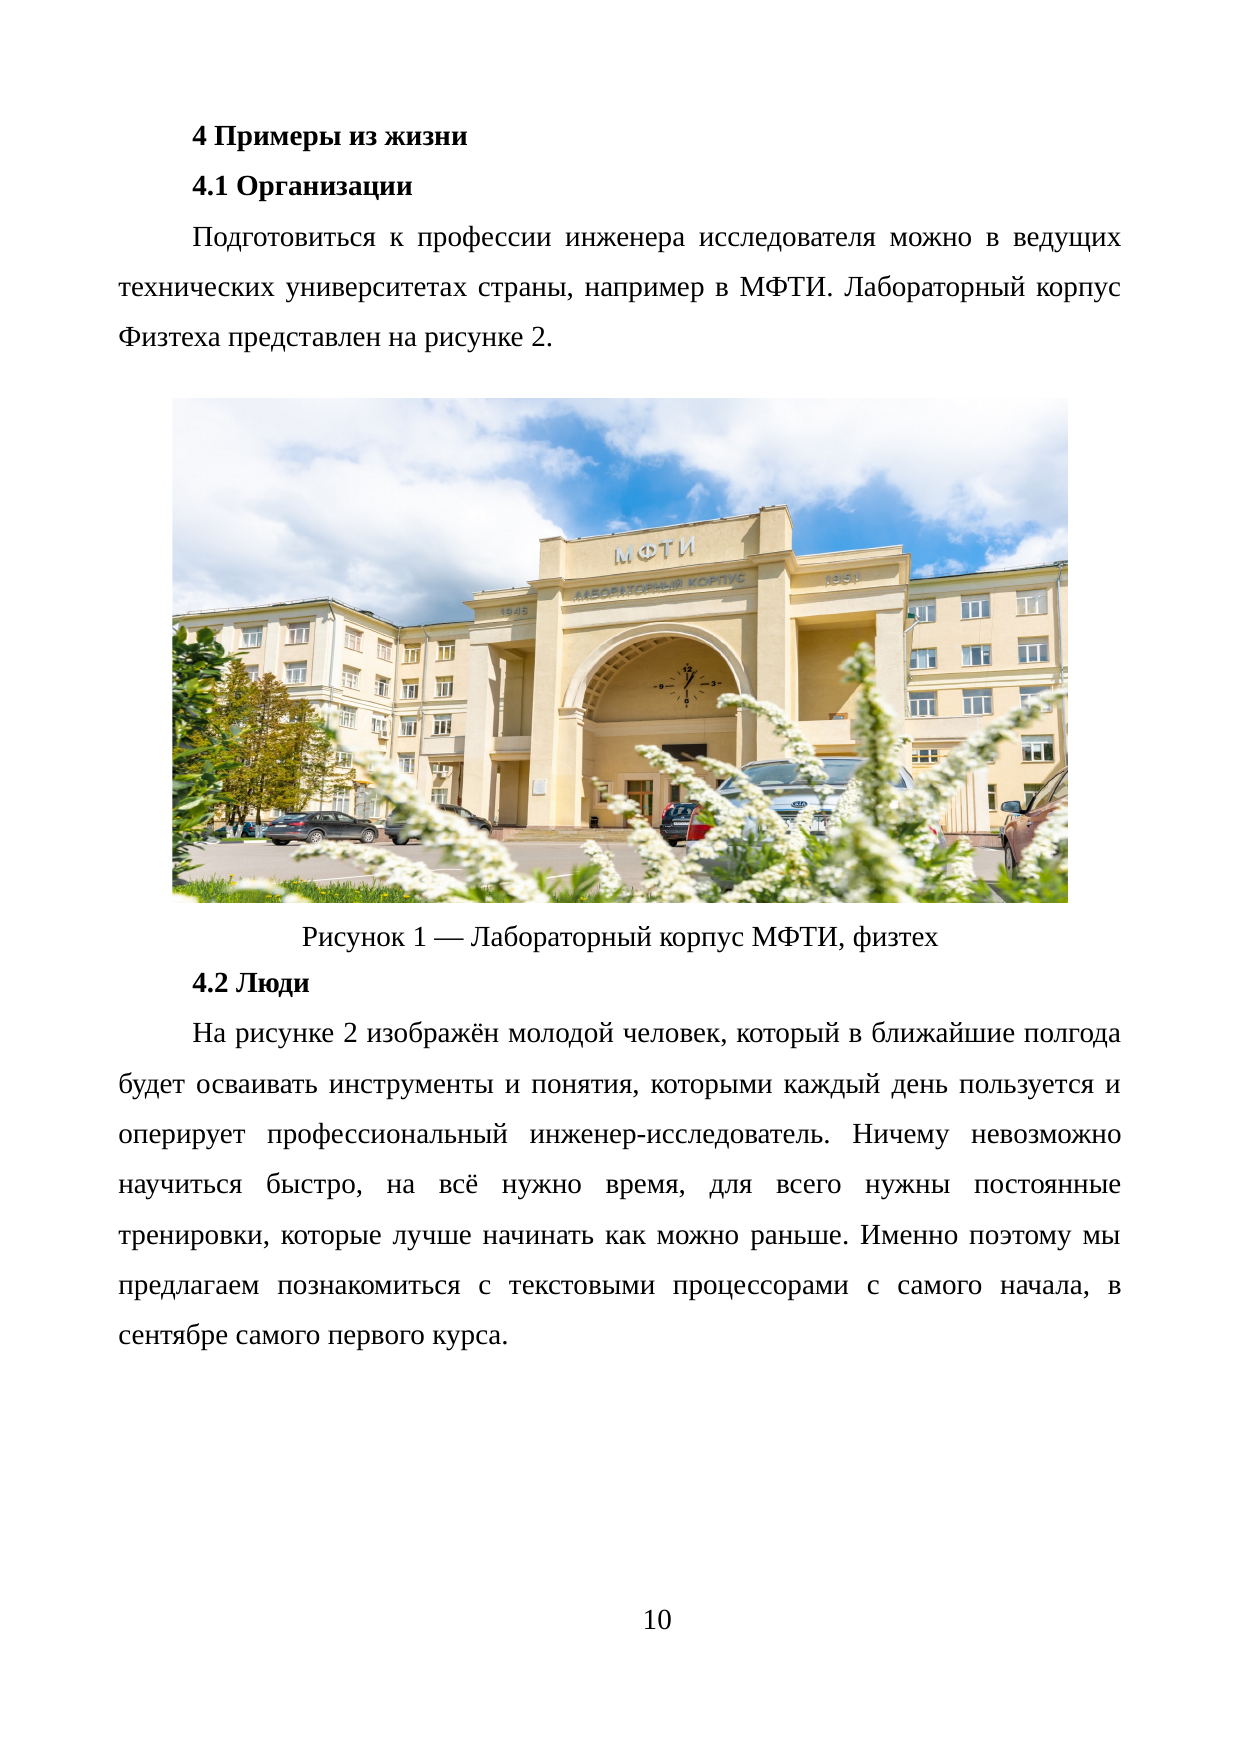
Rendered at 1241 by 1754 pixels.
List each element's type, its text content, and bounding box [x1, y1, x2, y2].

subtitle Примеры из жизни [118, 118, 1122, 152]
text Рисунок 1 — Лабораторный корпус МФТИ, физтех [118, 919, 1122, 953]
text Подготовиться к профессии инженера исследователя можно в ведущих технических университетах страны, например в МФТИ. Лабораторный корпус Физтеха представлен на рисунке 2. [118, 219, 1122, 353]
picture [172, 398, 1068, 903]
subtitle Организации [118, 168, 1122, 202]
subtitle Люди [118, 965, 1122, 999]
text На рисунке 2 изображён молодой человек, который в ближайшие полгода будет осваивать инструменты и понятия, которыми каждый день пользуется и оперирует профессиональный инженер-исследователь. Ничему невозможно научиться быстро, на всё нужно время, для всего нужны постоянные тренировки, которые лучше начинать как можно раньше. Именно поэтому мы предлагаем познакомиться с текстовыми процессорами с самого начала, в сентябре самого первого курса. [118, 1016, 1122, 1351]
